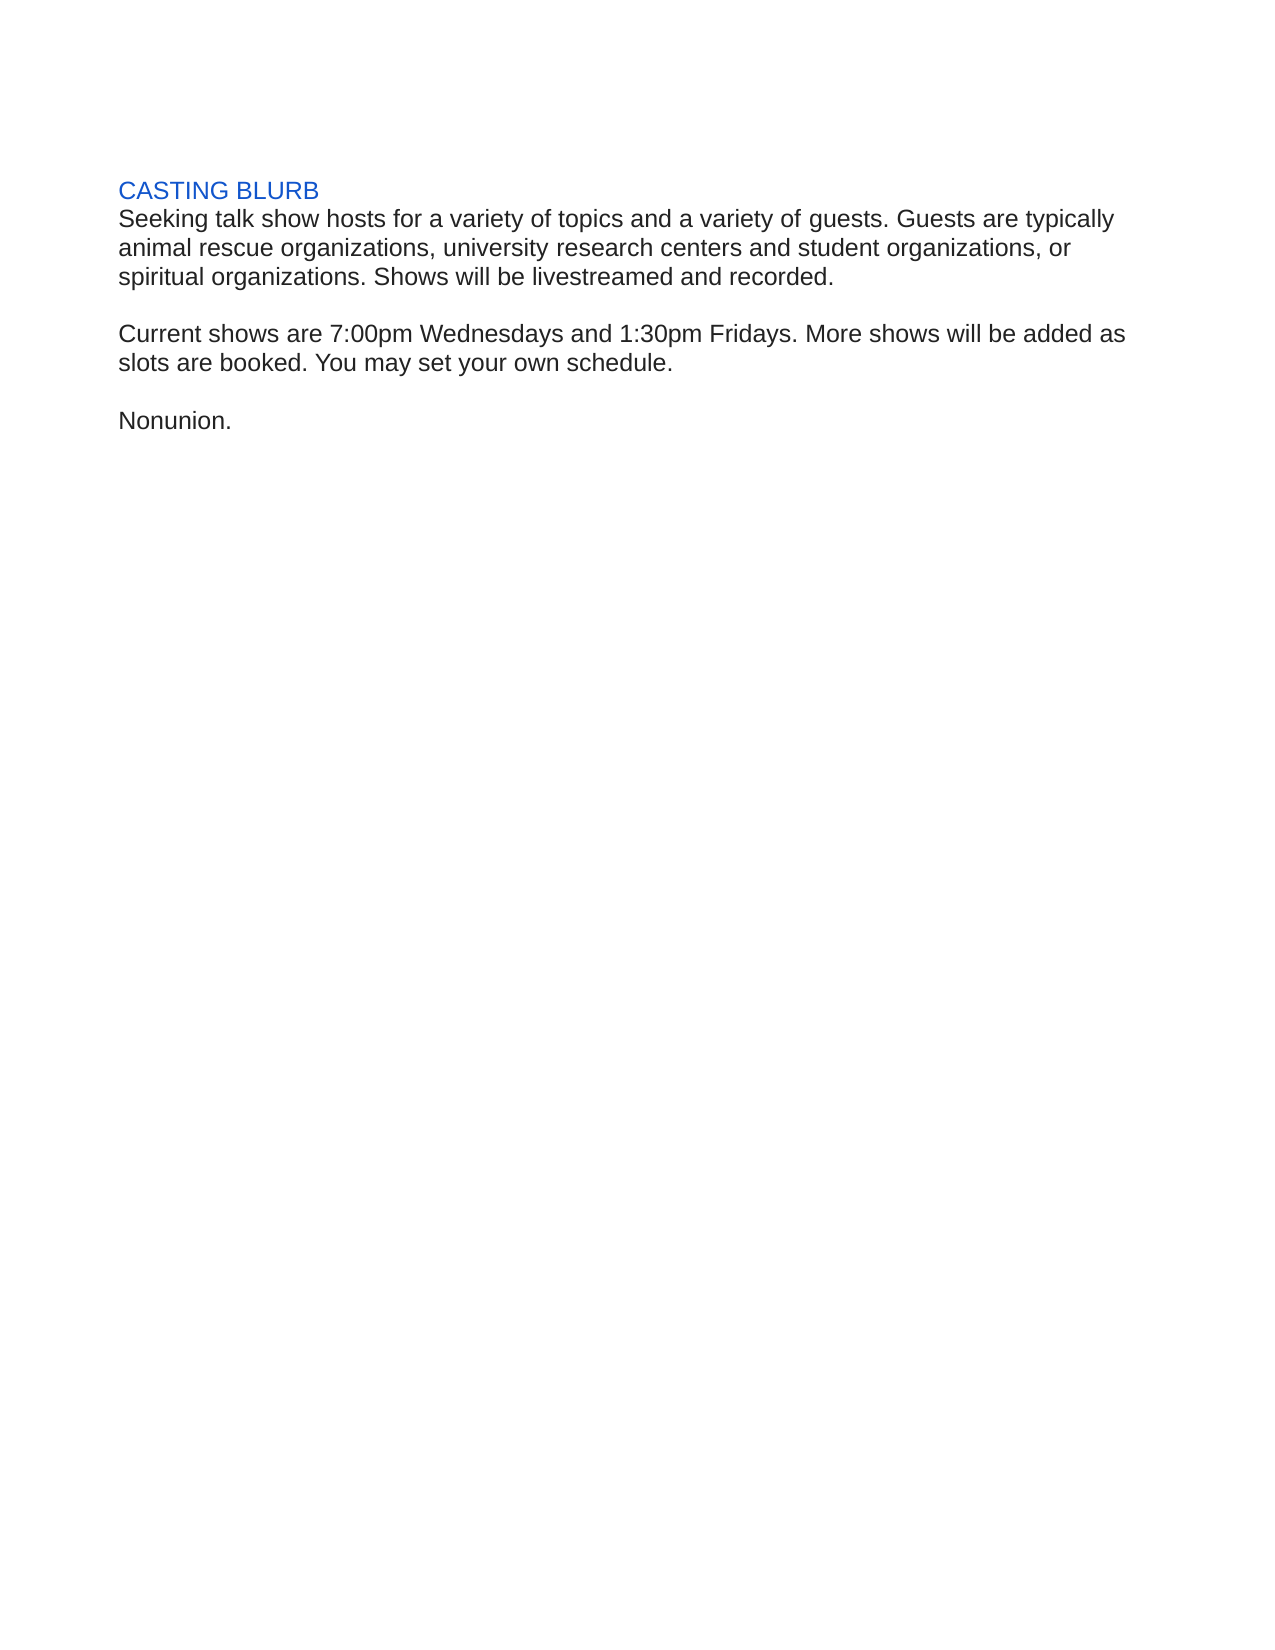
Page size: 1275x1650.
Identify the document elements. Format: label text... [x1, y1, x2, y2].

text Current shows are 7:00pm Wednesdays and 1:30pm Fridays. More shows will be added as slots are booked. You may set your own schedule. [118, 319, 1157, 377]
text Seeking talk show hosts for a variety of topics and a variety of guests. Guests are typically animal rescue organizations, university research centers and student organizations, or spiritual organizations. Shows will be livestreamed and recorded. [118, 204, 1157, 291]
text CASTING BLURB [118, 176, 1157, 204]
text Nonunion. [118, 406, 1157, 434]
